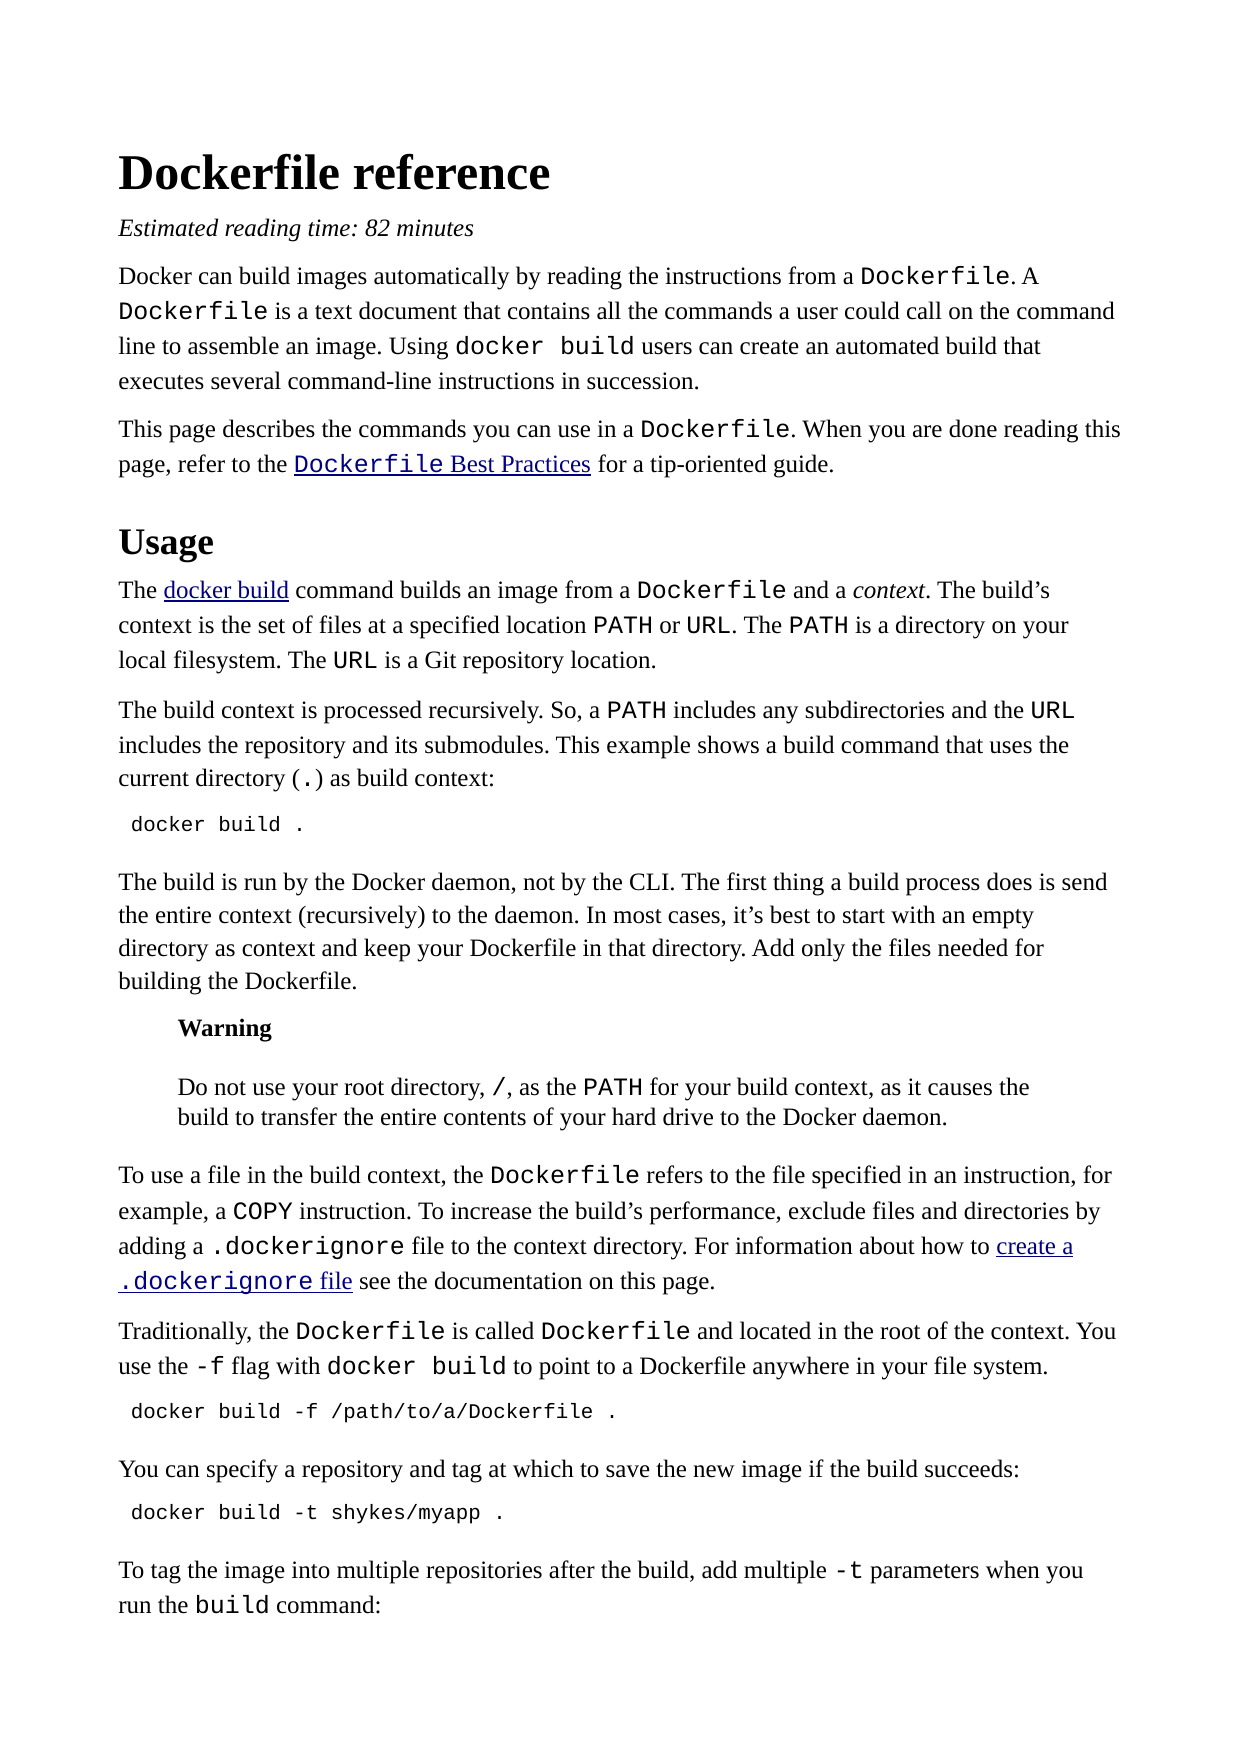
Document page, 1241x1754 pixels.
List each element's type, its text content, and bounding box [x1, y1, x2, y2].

text Traditionally, the Dockerfile is called Dockerfile and located in the root of the context. You use the -f flag with docker build to point to a Dockerfile anywhere in your file system. [118, 1316, 1122, 1382]
text Docker can build images automatically by reading the instructions from a Dockerfile. A Dockerfile is a text document that contains all the commands a user could call on the command line to assemble an image. Using docker build users can create an automated build that executes several command-line instructions in succession. [118, 261, 1122, 395]
text You can specify a repository and tag at which to save the new image if the build succeeds: [118, 1454, 1122, 1483]
subtitle Usage [118, 519, 1122, 563]
text To tag the image into multiple repositories after the build, add multiple -t parameters when you run the build command: [118, 1555, 1122, 1621]
text Do not use your root directory, /, as the PATH for your build context, as it causes the build to transfer the entire contents of your hard drive to the Docker daemon. [177, 1072, 1063, 1131]
text docker build . [118, 813, 1122, 837]
text This page describes the commands you can use in a Dockerfile. When you are done reading this page, refer to the Dockerfile Best Practices for a tip-oriented guide. [118, 414, 1122, 479]
text docker build -f /path/to/a/Dockerfile . [118, 1401, 1122, 1425]
text The build is run by the Docker daemon, not by the CLI. The first thing a build process does is send the entire context (recursively) to the daemon. In most cases, it’s best to start with an empty directory as context and keep your Dockerfile in that directory. Add only the files needed for building the Dockerfile. [118, 867, 1122, 994]
text Estimated reading time: 82 minutes [118, 213, 1122, 242]
text The build context is processed recursively. So, a PATH includes any subdirectories and the URL includes the repository and its submodules. This example shows a build command that uses the current directory (.) as build context: [118, 695, 1122, 794]
text Warning [177, 1013, 1063, 1042]
text docker build -t shykes/myapp . [118, 1502, 1122, 1525]
text To use a file in the build context, the Dockerfile refers to the file specified in an instruction, for example, a COPY instruction. To increase the build’s performance, exclude files and directories by adding a .dockerignore file to the context directory. For information about how to create a .dockerignore file see the documentation on this page. [118, 1161, 1122, 1297]
text The docker build command builds an image from a Dockerfile and a context. The build’s context is the set of files at a specified location PATH or URL. The PATH is a directory on your local filesystem. The URL is a Git repository location. [118, 575, 1122, 676]
subtitle Dockerfile reference [118, 143, 1122, 201]
